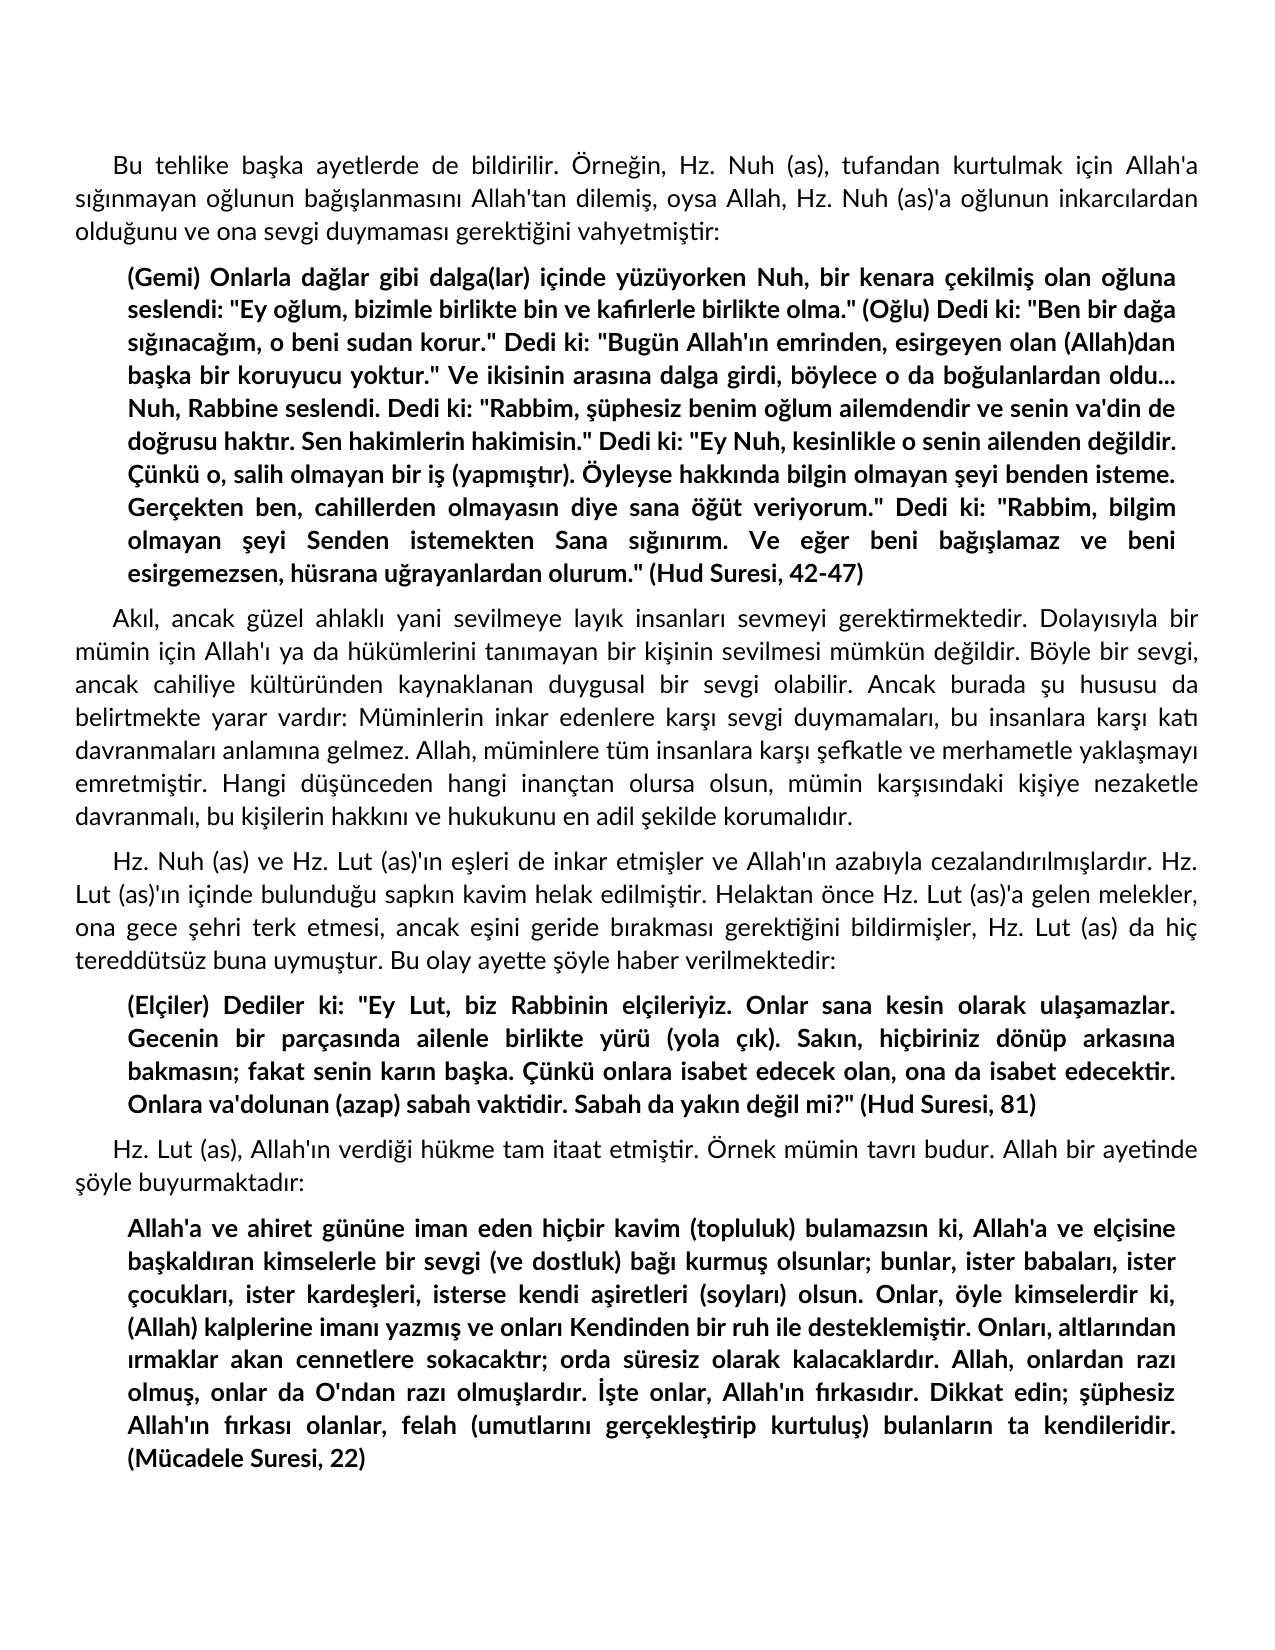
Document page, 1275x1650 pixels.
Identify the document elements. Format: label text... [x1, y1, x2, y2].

text Allah'a ve ahiret gününe iman eden hiçbir kavim (topluluk) bulamazsın ki, Allah'a ve elçisine başkaldıran kimselerle bir sevgi (ve dostluk) bağı kurmuş olsunlar; bunlar, ister babaları, ister çocukları, ister kardeşleri, isterse kendi aşiretleri (soyları) olsun. Onlar, öyle kimselerdir ki, (Allah) kalplerine imanı yazmış ve onları Kendinden bir ruh ile desteklemiştir. Onları, altlarından ırmaklar akan cennetlere sokacaktır; orda süresiz olarak kalacaklardır. Allah, onlardan razı olmuş, onlar da O'ndan razı olmuşlardır. İşte onlar, Allah'ın fırkasıdır. Dikkat edin; şüphesiz Allah'ın fırkası olanlar, felah (umutlarını gerçekleştirip kurtuluş) bulanların ta kendileridir. (Mücadele Suresi, 22) [127, 1212, 1177, 1473]
text Akıl, ancak güzel ahlaklı yani sevilmeye layık insanları sevmeyi gerektirmektedir. Dolayısıyla bir mümin için Allah'ı ya da hükümlerini tanımayan bir kişinin sevilmesi mümkün değildir. Böyle bir sevgi, ancak cahiliye kültüründen kaynaklanan duygusal bir sevgi olabilir. Ancak burada şu hususu da belirtmekte yarar vardır: Müminlerin inkar edenlere karşı sevgi duymamaları, bu insanlara karşı katı davranmaları anlamına gelmez. Allah, müminlere tüm insanlara karşı şefkatle ve merhametle yaklaşmayı emretmiştir. Hangi düşünceden hangi inançtan olursa olsun, mümin karşısındaki kişiye nezaketle davranmalı, bu kişilerin hakkını ve hukukunu en adil şekilde korumalıdır. [75, 603, 1200, 830]
text (Elçiler) Dediler ki: "Ey Lut, biz Rabbinin elçileriyiz. Onlar sana kesin olarak ulaşamazlar. Gecenin bir parçasında ailenle birlikte yürü (yola çık). Sakın, hiçbiriniz dönüp arkasına bakmasın; fakat senin karın başka. Çünkü onlara isabet edecek olan, ona da isabet edecektir. Onlara va'dolunan (azap) sabah vaktidir. Sabah da yakın değil mi?" (Hud Suresi, 81) [127, 990, 1177, 1119]
text Bu tehlike başka ayetlerde de bildirilir. Örneğin, Hz. Nuh (as), tufandan kurtulmak için Allah'a sığınmayan oğlunun bağışlanmasını Allah'tan dilemiş, oysa Allah, Hz. Nuh (as)'a oğlunun inkarcılardan olduğunu ve ona sevgi duymaması gerektiğini vahyetmiştir: [75, 150, 1200, 246]
text Hz. Nuh (as) ve Hz. Lut (as)'ın eşleri de inkar etmişler ve Allah'ın azabıyla cezalandırılmışlardır. Hz. Lut (as)'ın içinde bulunduğu sapkın kavim helak edilmiştir. Helaktan önce Hz. Lut (as)'a gelen melekler, ona gece şehri terk etmesi, ancak eşini geride bırakması gerektiğini bildirmişler, Hz. Lut (as) da hiç tereddütsüz buna uymuştur. Bu olay ayette şöyle haber verilmektedir: [75, 846, 1200, 974]
text (Gemi) Onlarla dağlar gibi dalga(lar) içinde yüzüyorken Nuh, bir kenara çekilmiş olan oğluna seslendi: "Ey oğlum, bizimle birlikte bin ve kafirlerle birlikte olma." (Oğlu) Dedi ki: "Ben bir dağa sığınacağım, o beni sudan korur." Dedi ki: "Bugün Allah'ın emrinden, esirgeyen olan (Allah)dan başka bir koruyucu yoktur." Ve ikisinin arasına dalga girdi, böylece o da boğulanlardan oldu... Nuh, Rabbine seslendi. Dedi ki: "Rabbim, şüphesiz benim oğlum ailemdendir ve senin va'din de doğrusu haktır. Sen hakimlerin hakimisin." Dedi ki: "Ey Nuh, kesinlikle o senin ailenden değildir. Çünkü o, salih olmayan bir iş (yapmıştır). Öyleyse hakkında bilgin olmayan şeyi benden isteme. Gerçekten ben, cahillerden olmayasın diye sana öğüt veriyorum." Dedi ki: "Rabbim, bilgim olmayan şeyi Senden istemekten Sana sığınırım. Ve eğer beni bağışlamaz ve beni esirgemezsen, hüsrana uğrayanlardan olurum." (Hud Suresi, 42-47) [127, 261, 1177, 587]
text Hz. Lut (as), Allah'ın verdiği hükme tam itaat etmiştir. Örnek mümin tavrı budur. Allah bir ayetinde şöyle buyurmaktadır: [75, 1134, 1200, 1197]
